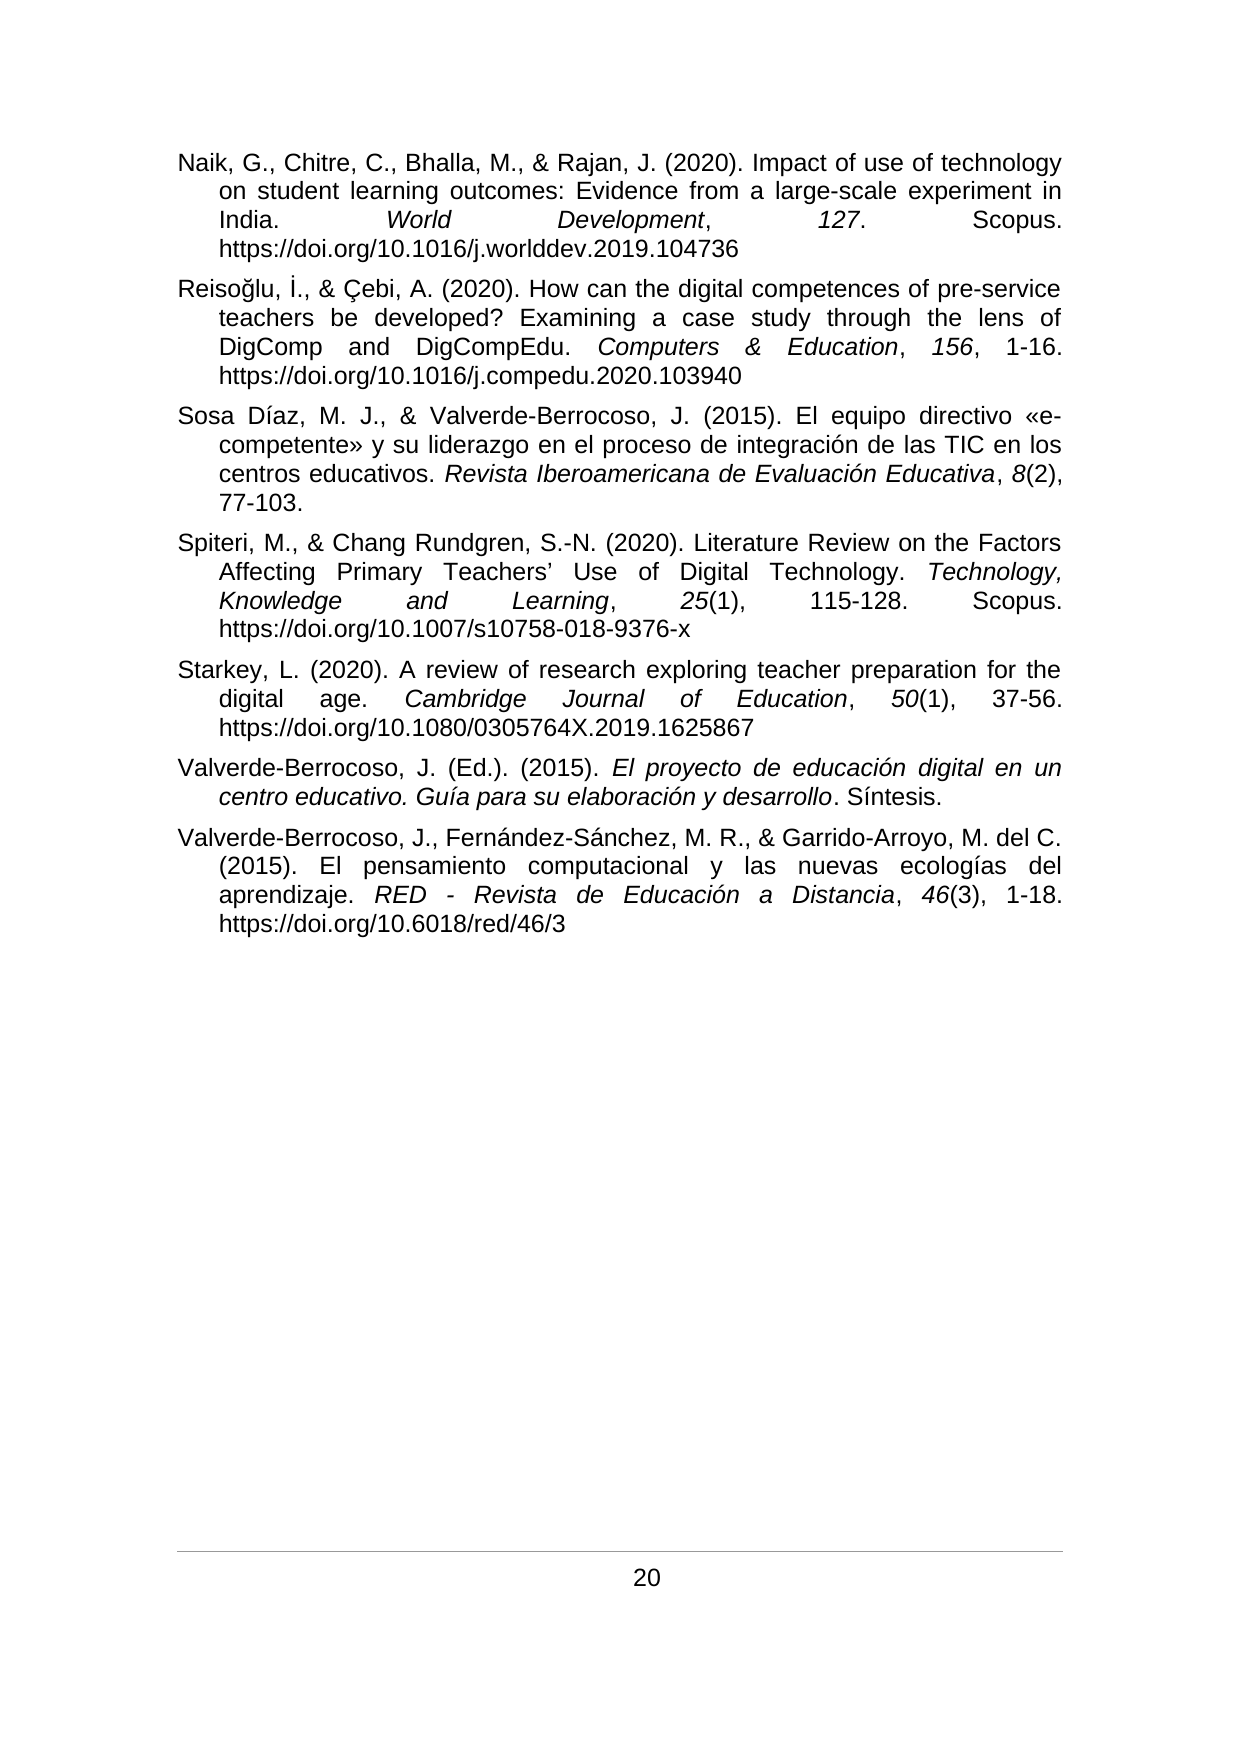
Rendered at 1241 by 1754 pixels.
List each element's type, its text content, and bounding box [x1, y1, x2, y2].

text Valverde-Berrocoso, J. (Ed.). (2015). El proyecto de educación digital en un centro educativo. Guía para su elaboración y desarrollo. Síntesis. [177, 753, 1063, 811]
text Naik, G., Chitre, C., Bhalla, M., & Rajan, J. (2020). Impact of use of technology on student learning outcomes: Evidence from a large-scale experiment in India. World Development, 127. Scopus. https://doi.org/10.1016/j.worlddev.2019.104736 [177, 148, 1063, 263]
text Spiteri, M., & Chang Rundgren, S.-N. (2020). Literature Review on the Factors Affecting Primary Teachers’ Use of Digital Technology. Technology, Knowledge and Learning, 25(1), 115-128. Scopus. https://doi.org/10.1007/s10758-018-9376-x [177, 528, 1063, 643]
text Reisoğlu, İ., & Çebi, A. (2020). How can the digital competences of pre-service teachers be developed? Examining a case study through the lens of DigComp and DigCompEdu. Computers & Education, 156, 1-16. https://doi.org/10.1016/j.compedu.2020.103940 [177, 274, 1063, 389]
text Valverde-Berrocoso, J., Fernández-Sánchez, M. R., & Garrido-Arroyo, M. del C. (2015). El pensamiento computacional y las nuevas ecologías del aprendizaje. RED - Revista de Educación a Distancia, 46(3), 1-18. https://doi.org/10.6018/red/46/3 [177, 823, 1063, 938]
text Starkey, L. (2020). A review of research exploring teacher preparation for the digital age. Cambridge Journal of Education, 50(1), 37-56. https://doi.org/10.1080/0305764X.2019.1625867 [177, 655, 1063, 741]
text Sosa Díaz, M. J., & Valverde-Berrocoso, J. (2015). El equipo directivo «e-competente» y su liderazgo en el proceso de integración de las TIC en los centros educativos. Revista Iberoamericana de Evaluación Educativa, 8(2), 77-103. [177, 401, 1063, 516]
